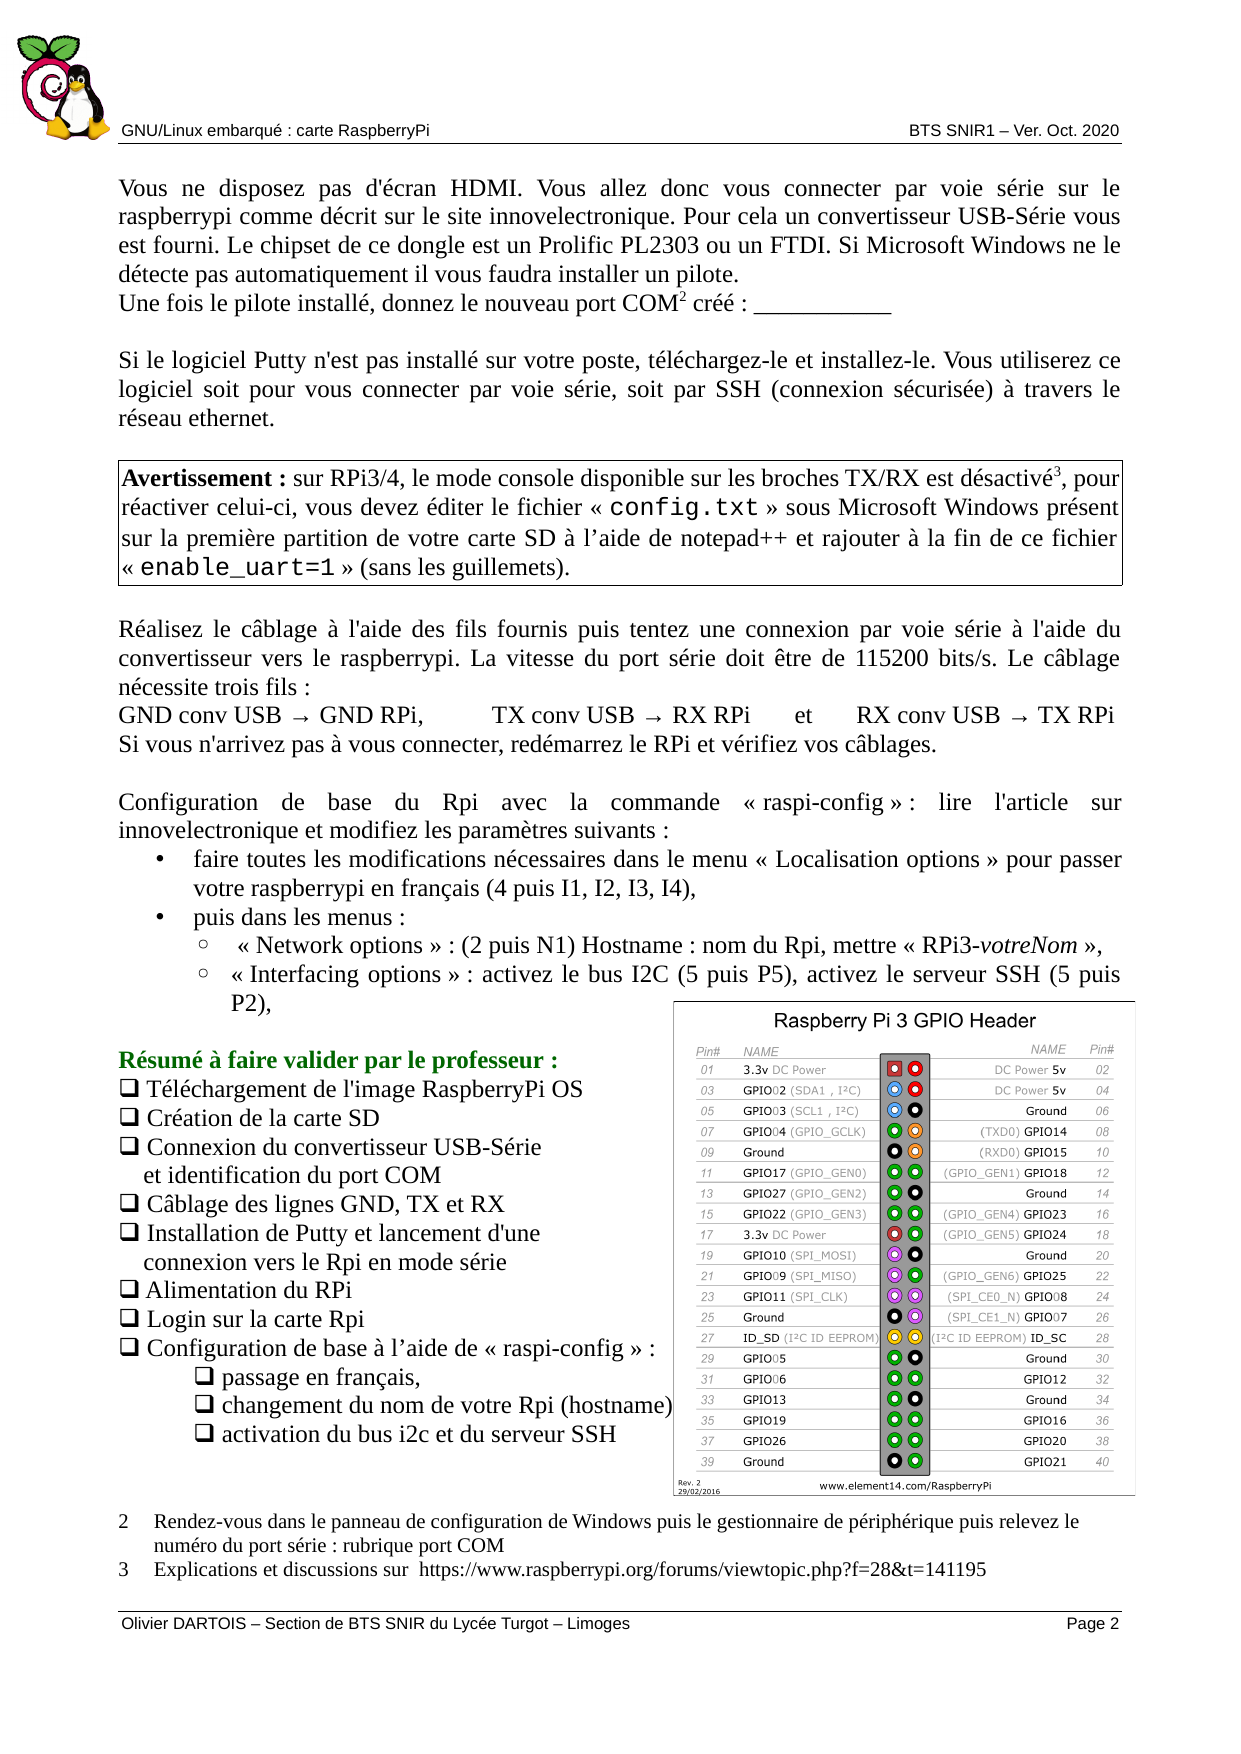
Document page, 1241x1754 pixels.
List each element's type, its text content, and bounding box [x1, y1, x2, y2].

text Rendez-vous dans le panneau de configuration de Windows puis le gestionnaire de périphérique puis relevez le numéro du port série : rubrique port COM [118, 1509, 1122, 1557]
text ❑ Alimentation du RPi [118, 1275, 673, 1304]
text Explications et discussions sur https://www.raspberrypi.org/forums/viewtopic.php?f=28&t=141195 [118, 1557, 1122, 1581]
list « Interfacing options » : activez le bus I2C (5 puis P5), activez le serveur SSH (5 puis P2), [193, 959, 1122, 1017]
text ❑ Login sur la carte Rpi [118, 1304, 673, 1333]
text GND conv USB → GND RPi, TX conv USB → RX RPi et RX conv USB → TX RPi [118, 700, 1122, 729]
list « Network options » : (2 puis N1) Hostname : nom du Rpi, mettre « RPi3-votreNom », [193, 930, 1122, 959]
text ❑ activation du bus i2c et du serveur SSH [118, 1419, 673, 1448]
list faire toutes les modifications nécessaires dans le menu « Localisation options » pour passer votre raspberrypi en français (4 puis I1, I2, I3, I4), [156, 844, 1122, 902]
text ❑ changement du nom de votre Rpi (hostname) [118, 1390, 673, 1419]
text Si vous n'arrivez pas à vous connecter, redémarrez le RPi et vérifiez vos câblages. [118, 729, 1122, 758]
text Résumé à faire valider par le professeur : [118, 1045, 673, 1074]
text Si le logiciel Putty n'est pas installé sur votre poste, téléchargez-le et installez-le. Vous utiliserez ce logiciel soit pour vous connecter par voie série, soit par SSH (connexion sécurisée) à travers le réseau ethernet. [118, 345, 1122, 431]
picture [673, 1001, 1136, 1496]
text ❑ Installation de Putty et lancement d'une connexion vers le Rpi en mode série [118, 1218, 673, 1275]
text ❑ Câblage des lignes GND, TX et RX [118, 1189, 673, 1218]
text Vous ne disposez pas d'écran HDMI. Vous allez donc vous connecter par voie série sur le raspberrypi comme décrit sur le site innovelectronique. Pour cela un convertisseur USB-Série vous est fourni. Le chipset de ce dongle est un Prolific PL2303 ou un FTDI. Si Microsoft Windows ne le détecte pas automatiquement il vous faudra installer un pilote. [118, 173, 1122, 288]
picture [0, 31, 112, 142]
text ❑ Connexion du convertisseur USB-Série et identification du port COM [118, 1132, 673, 1189]
list puis dans les menus : [156, 902, 1122, 930]
text ❑ Création de la carte SD [118, 1103, 673, 1132]
text Une fois le pilote installé, donnez le nouveau port COM créé : ___________ [118, 288, 1122, 316]
text Avertissement : sur RPi3/4, le mode console disponible sur les broches TX/RX est désactivé, pour réactiver celui-ci, vous devez éditer le fichier « config.txt » sous Microsoft Windows présent sur la première partition de votre carte SD à l’aide de notepad++ et rajouter à la fin de ce fichier « enable_uart=1 » (sans les guillemets). [119, 461, 1122, 585]
text Configuration de base du Rpi avec la commande « raspi-config » : lire l'article sur innovelectronique et modifiez les paramètres suivants : [118, 787, 1122, 844]
text ❑ passage en français, [118, 1362, 673, 1390]
text ❑ Configuration de base à l’aide de « raspi-config » : [118, 1333, 673, 1362]
text Réalisez le câblage à l'aide des fils fournis puis tentez une connexion par voie série à l'aide du convertisseur vers le raspberrypi. La vitesse du port série doit être de 115200 bits/s. Le câblage nécessite trois fils : [118, 614, 1122, 700]
text ❑ Téléchargement de l'image RaspberryPi OS [118, 1074, 673, 1103]
